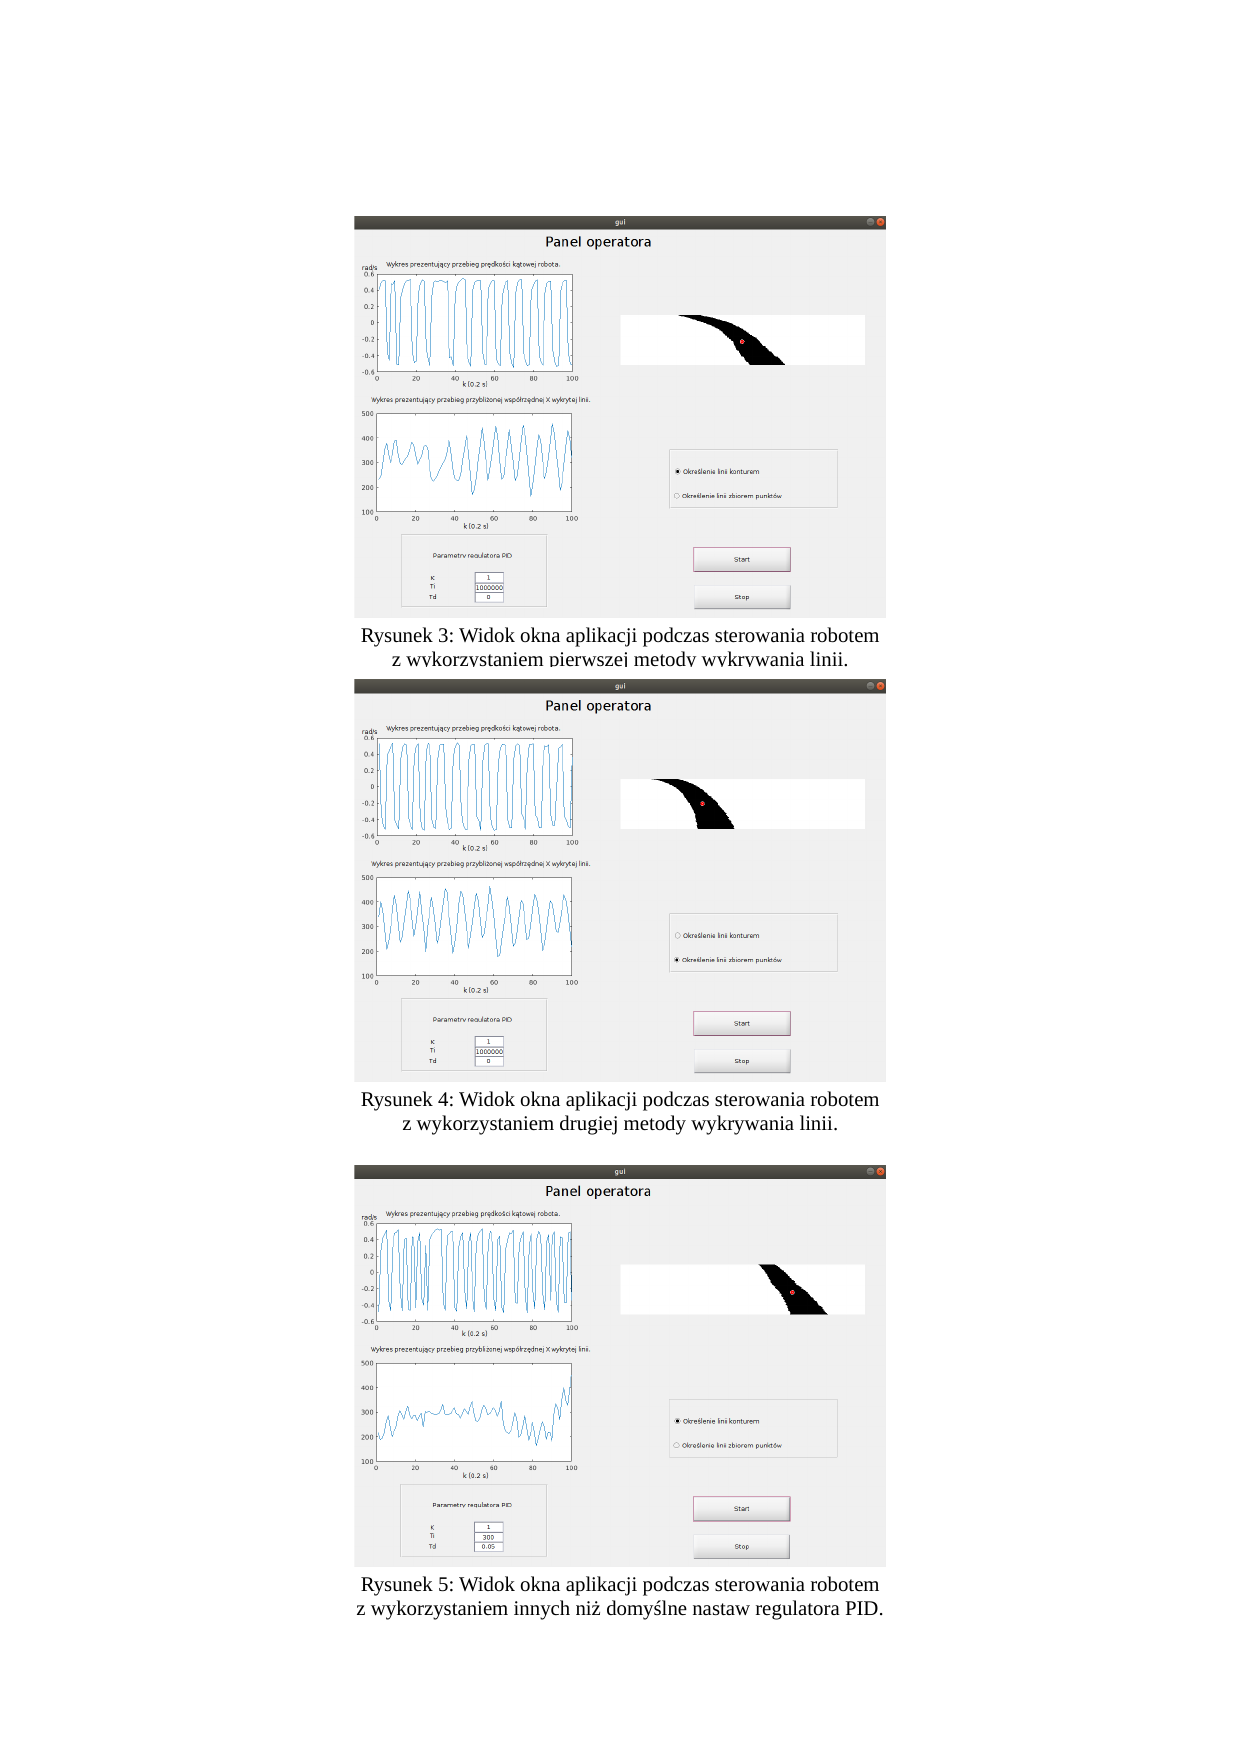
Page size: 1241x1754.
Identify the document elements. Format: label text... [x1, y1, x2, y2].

picture [354, 1165, 886, 1567]
picture [354, 679, 886, 1082]
text Rysunek 4: Widok okna aplikacji podczas sterowania robotem z wykorzystaniem drugiej metody wykrywania linii. [354, 1082, 886, 1135]
picture [354, 216, 886, 618]
text Rysunek 3: Widok okna aplikacji podczas sterowania robotem z wykorzystaniem pierwszej metody wykrywania linii. [354, 618, 886, 667]
text Rysunek 5: Widok okna aplikacji podczas sterowania robotem z wykorzystaniem innych niż domyślne nastaw regulatora PID. [354, 1567, 886, 1620]
